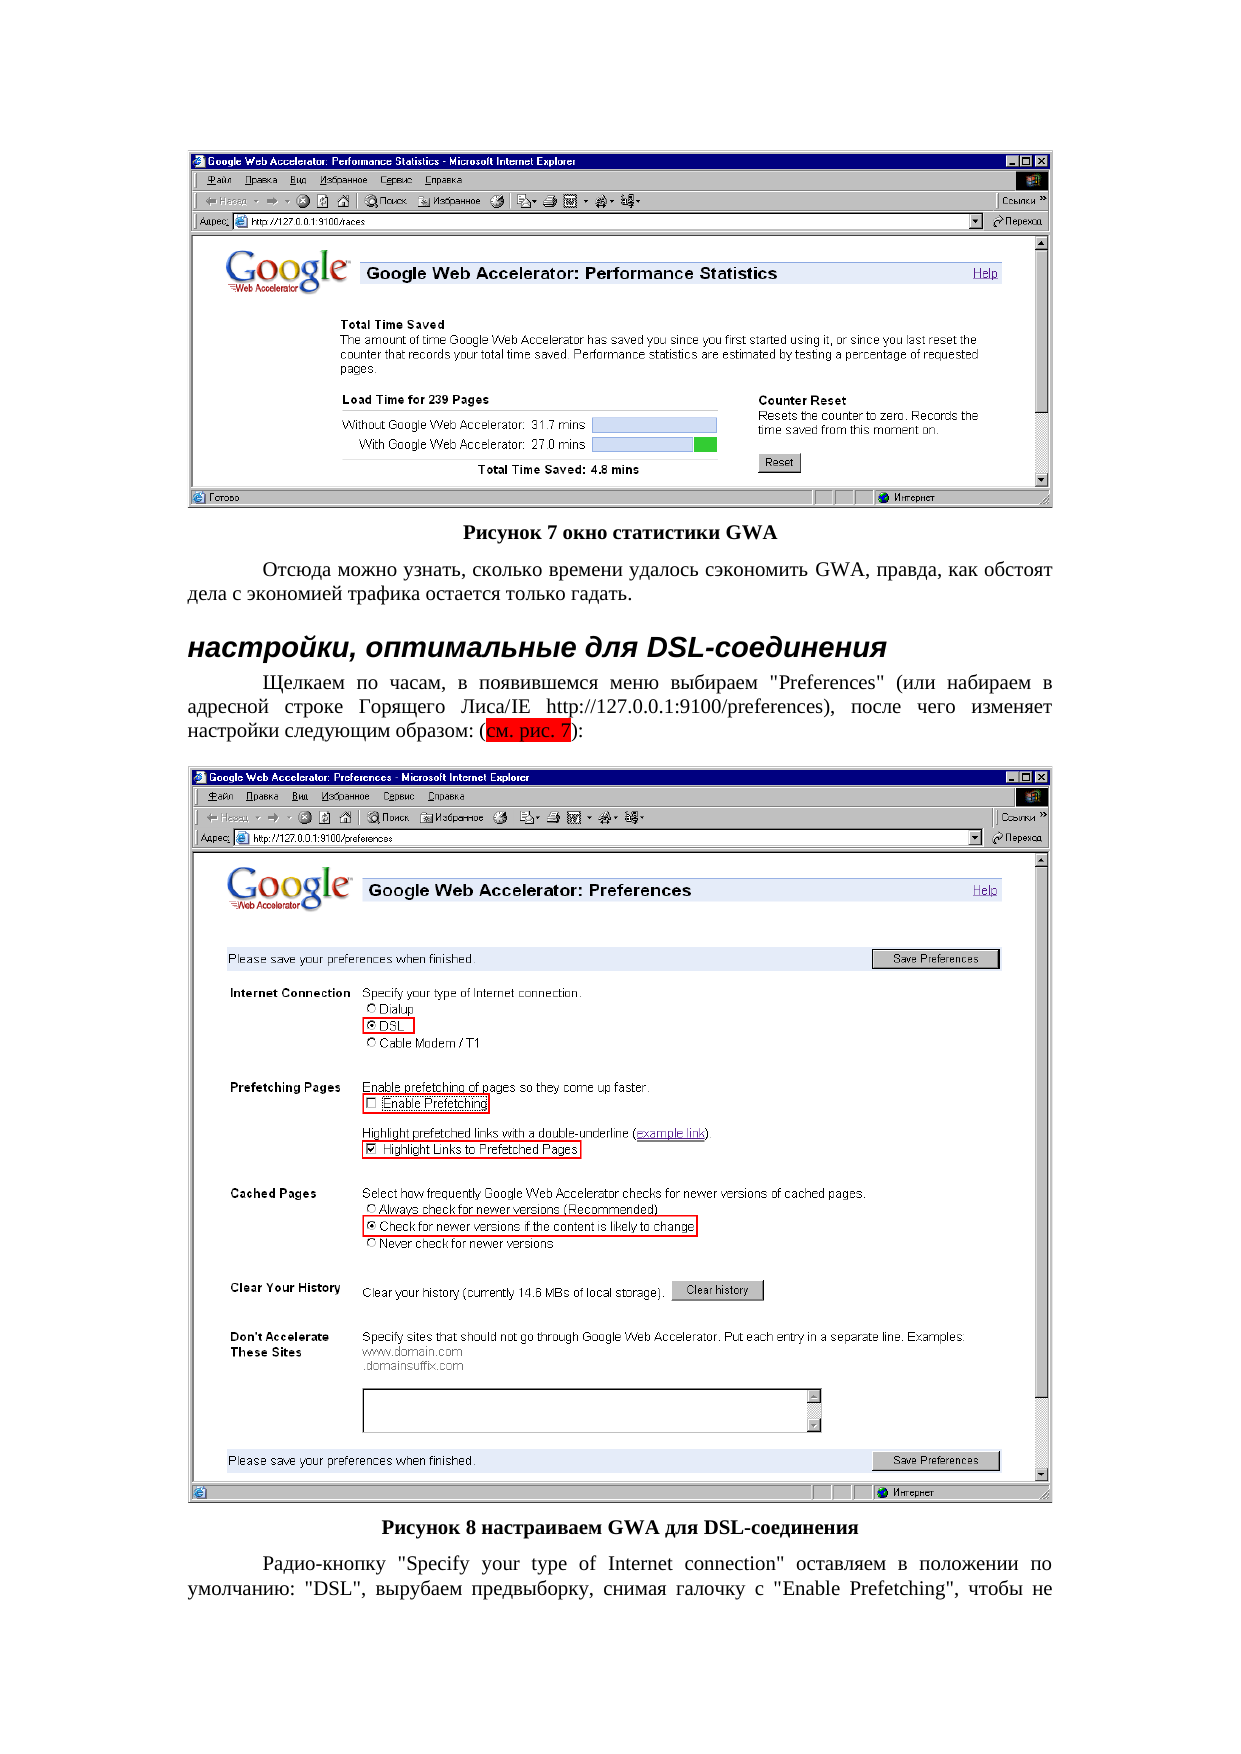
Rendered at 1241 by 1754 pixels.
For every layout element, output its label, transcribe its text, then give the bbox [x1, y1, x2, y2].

text Рисунок 8 настраиваем GWA для DSL-соединения [187, 1515, 1053, 1539]
text Радио-кнопку "Specify your type of Internet connection" оставляем в положении по умолчанию: "DSL", вырубаем предвыборку, снимая галочку с "Enable Prefetching", чтобы не [187, 1551, 1053, 1599]
picture [187, 150, 1053, 508]
text Отсюда можно узнать, сколько времени удалось сэкономить GWA, правда, как обстоят дела с экономией трафика остается только гадать. [187, 557, 1053, 605]
text Рисунок 7 окно статистики GWA [187, 520, 1053, 544]
text Щелкаем по часам, в появившемся меню выбираем "Preferences" (или набираем в адресной строке Горящего Лиса/IE http://127.0.0.1:9100/preferences), после чего изменяет настройки следующим образом: (см. рис. 7): [187, 670, 1053, 742]
subtitle настройки, оптимальные для DSL-соединения [187, 630, 1053, 663]
picture [188, 766, 1053, 1503]
